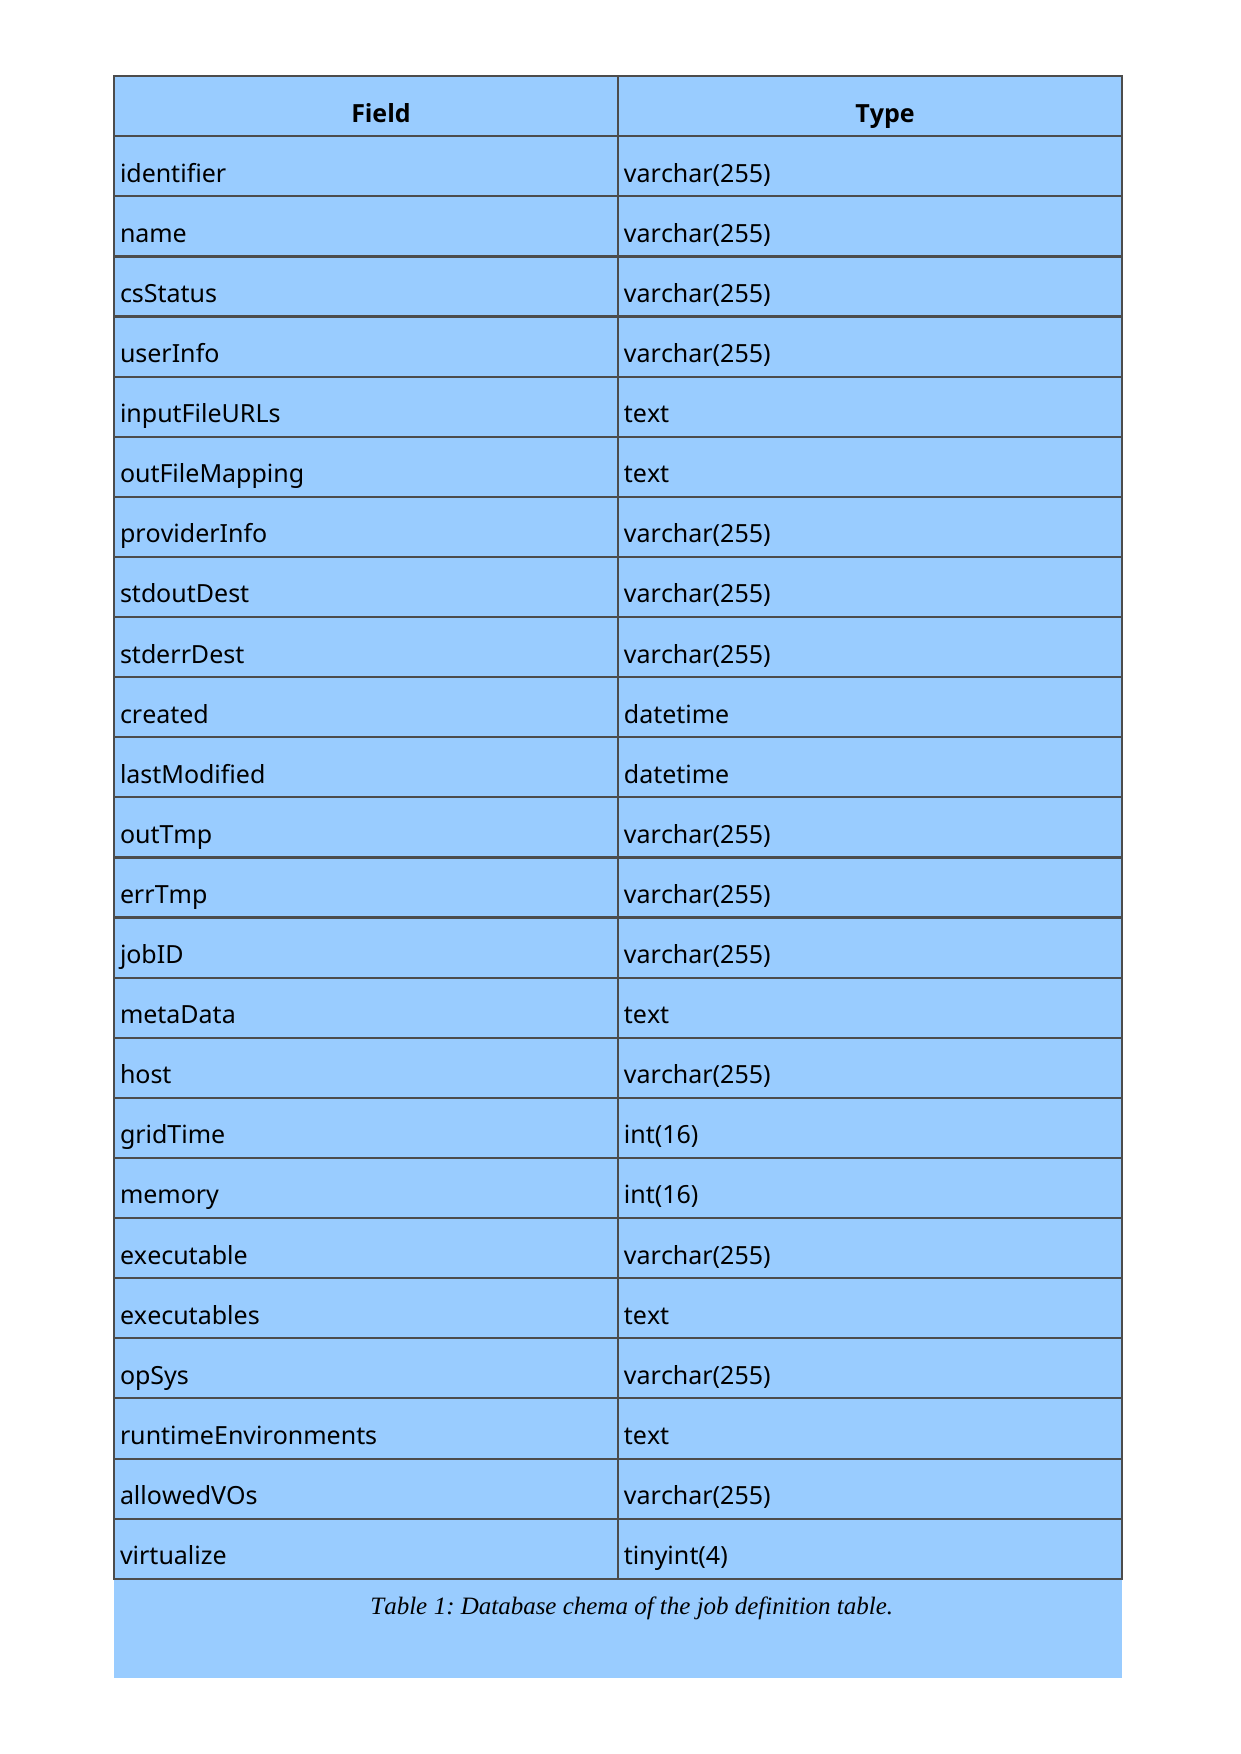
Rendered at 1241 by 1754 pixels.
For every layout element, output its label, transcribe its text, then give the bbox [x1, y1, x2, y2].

table_cell csStatus [115, 258, 617, 315]
table_cell inputFileURLs [115, 378, 617, 436]
table_cell varchar(255) [619, 1039, 1121, 1097]
table_cell text [619, 378, 1121, 436]
table_cell varchar(255) [619, 618, 1121, 676]
table_cell executables [115, 1279, 617, 1337]
table_cell varchar(255) [619, 919, 1121, 977]
table_cell int(16) [619, 1099, 1121, 1157]
table_cell varchar(255) [619, 1339, 1121, 1397]
table_cell name [115, 197, 617, 255]
table_cell text [619, 438, 1121, 496]
table_cell errTmp [115, 859, 617, 916]
table_header Type [619, 77, 1121, 135]
table_cell varchar(255) [619, 798, 1121, 856]
table_cell lastModified [115, 738, 617, 796]
table_header Field [115, 77, 617, 135]
table_cell text [619, 1279, 1121, 1337]
table_cell identifier [115, 137, 617, 195]
table_cell tinyint(4) [619, 1520, 1121, 1578]
table_cell host [115, 1039, 617, 1097]
table_cell metaData [115, 979, 617, 1037]
table_cell varchar(255) [619, 258, 1121, 315]
table_cell varchar(255) [619, 318, 1121, 376]
table_cell userInfo [115, 318, 617, 376]
table_cell allowedVOs [115, 1460, 617, 1517]
table_cell jobID [115, 919, 617, 977]
table_cell varchar(255) [619, 859, 1121, 916]
table_cell varchar(255) [619, 1460, 1121, 1517]
table_cell datetime [619, 678, 1121, 736]
table_cell executable [115, 1219, 617, 1277]
table_cell created [115, 678, 617, 736]
table_cell datetime [619, 738, 1121, 796]
table_cell outTmp [115, 798, 617, 856]
table_cell int(16) [619, 1159, 1121, 1217]
table_cell opSys [115, 1339, 617, 1397]
table_cell stdoutDest [115, 558, 617, 616]
table_cell varchar(255) [619, 498, 1121, 556]
table_cell gridTime [115, 1099, 617, 1157]
table_cell virtualize [115, 1520, 617, 1578]
table_cell runtimeEnvironments [115, 1399, 617, 1457]
text Table 1: Database chema of the job definition table. [114, 1592, 1122, 1620]
table_cell varchar(255) [619, 558, 1121, 616]
table_cell text [619, 979, 1121, 1037]
table_cell varchar(255) [619, 137, 1121, 195]
table_cell text [619, 1399, 1121, 1457]
table_cell varchar(255) [619, 1219, 1121, 1277]
table_cell providerInfo [115, 498, 617, 556]
table_cell varchar(255) [619, 197, 1121, 255]
table_cell memory [115, 1159, 617, 1217]
table_cell outFileMapping [115, 438, 617, 496]
table_cell stderrDest [115, 618, 617, 676]
